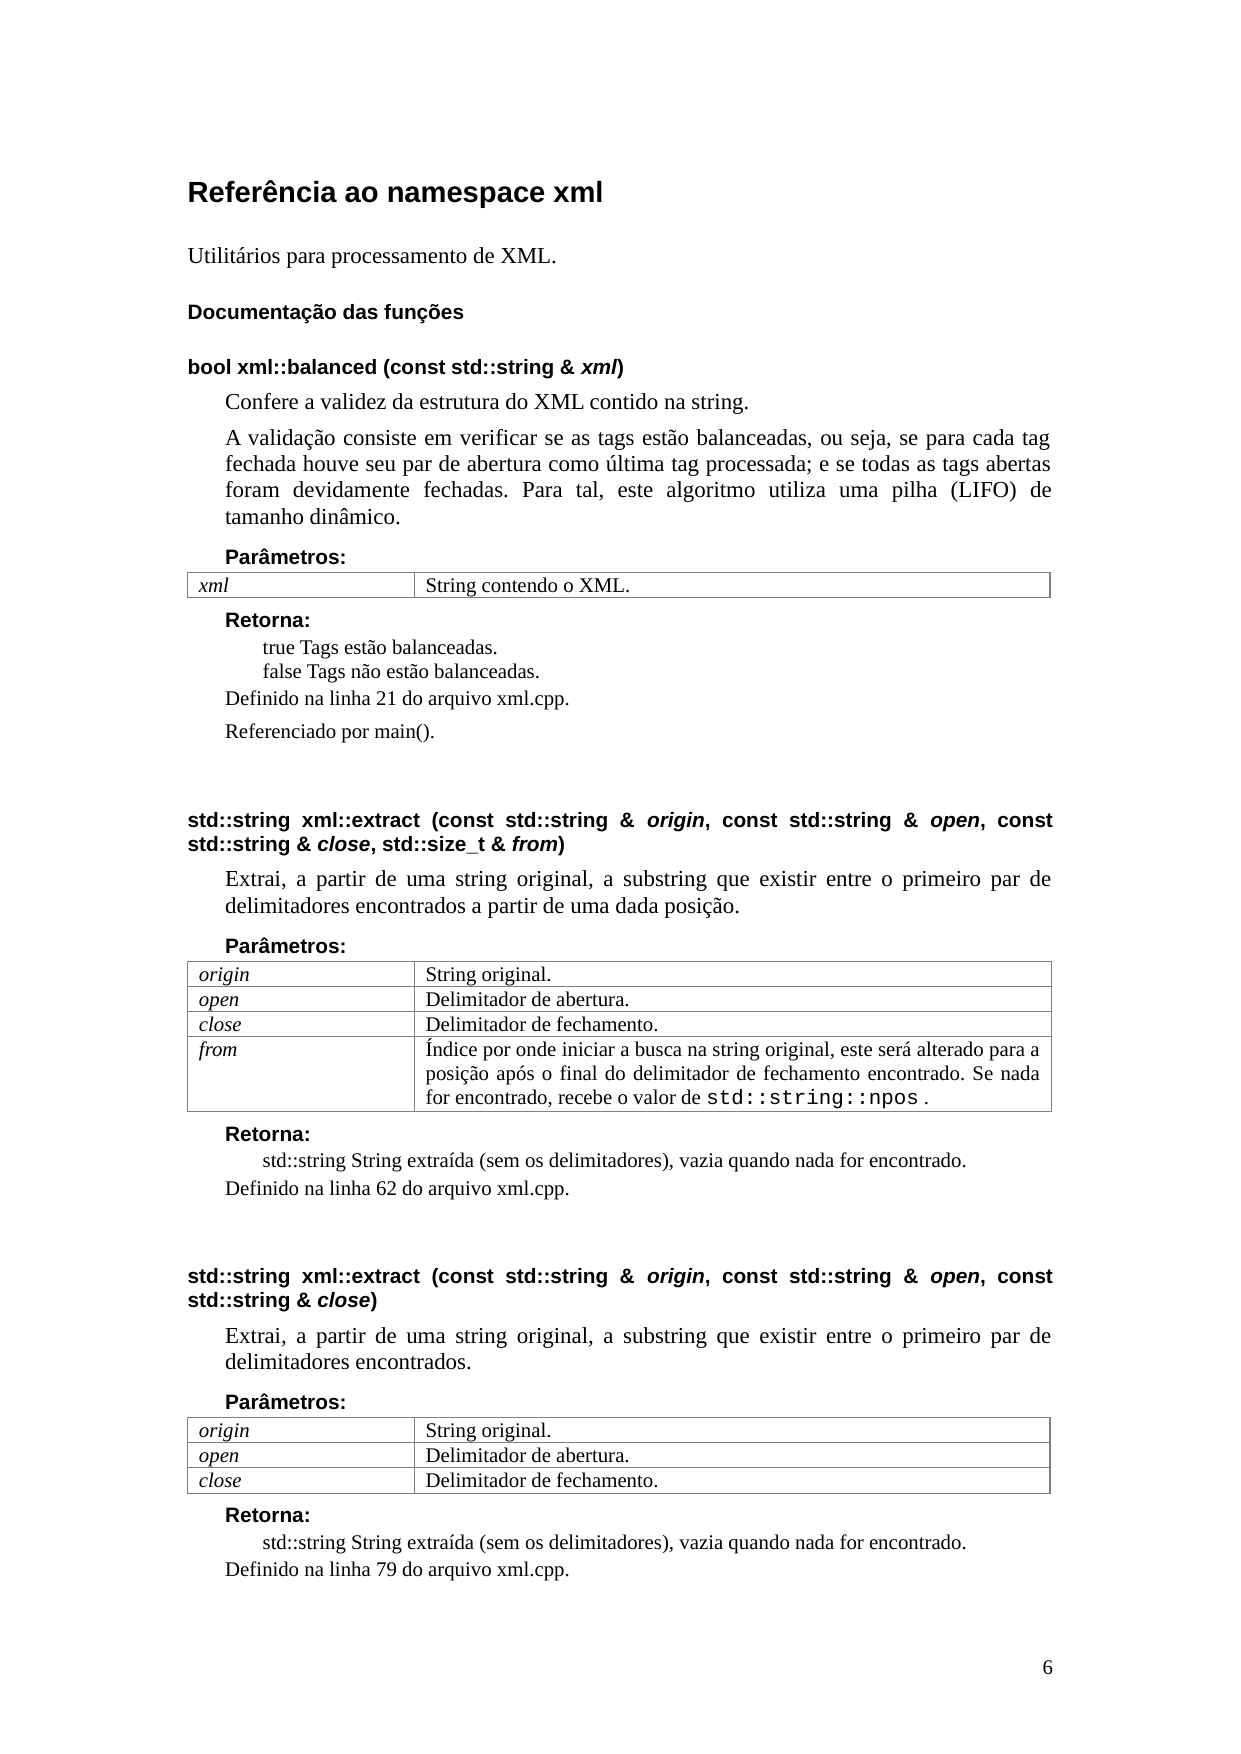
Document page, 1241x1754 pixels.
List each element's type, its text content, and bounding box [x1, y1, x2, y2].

subtitle Retorna: [225, 1503, 1053, 1527]
list Definido na linha 21 do arquivo xml.cpp. [225, 686, 1053, 710]
subtitle bool xml::balanced (const std::string & xml) [187, 355, 1053, 379]
text std::string String extraída (sem os delimitadores), vazia quando nada for encontrado. [262, 1530, 1053, 1554]
table_cell open [188, 1443, 414, 1467]
table_header String original. [415, 1418, 1049, 1442]
text Confere a validez da estrutura do XML contido na string. [225, 388, 1053, 414]
table_cell Delimitador de fechamento. [415, 1468, 1049, 1492]
text std::string String extraída (sem os delimitadores), vazia quando nada for encontrado. [262, 1148, 1053, 1172]
subtitle Retorna: [225, 1121, 1053, 1145]
subtitle Referência ao namespace xml [187, 175, 1053, 208]
list Definido na linha 62 do arquivo xml.cpp. [225, 1176, 1053, 1200]
table_cell open [188, 987, 414, 1011]
list Referenciado por main(). [225, 719, 1053, 743]
subtitle std::string xml::extract (const std::string & origin, const std::string & open, const std::string & close) [187, 1264, 1053, 1312]
text false Tags não estão balanceadas. [262, 659, 1053, 683]
table_cell close [188, 1012, 414, 1036]
subtitle Retorna: [225, 607, 1053, 631]
table_header origin [188, 962, 414, 986]
list Definido na linha 79 do arquivo xml.cpp. [225, 1557, 1053, 1581]
table_header origin [188, 1418, 414, 1442]
text true Tags estão balanceadas. [262, 634, 1053, 659]
text A validação consiste em verificar se as tags estão balanceadas, ou seja, se para cada tag fechada houve seu par de abertura como última tag processada; e se todas as tags abertas foram devidamente fechadas. Para tal, este algoritmo utiliza uma pilha (LIFO) de tamanho dinâmico. [225, 424, 1053, 529]
table_header String original. [415, 962, 1051, 986]
text Extrai, a partir de uma string original, a substring que existir entre o primeiro par de delimitadores encontrados a partir de uma dada posição. [225, 865, 1053, 918]
subtitle Parâmetros: [225, 934, 1053, 958]
table_cell Índice por onde iniciar a busca na string original, este será alterado para a posição após o final do delimitador de fechamento encontrado. Se nada for encontrado, recebe o valor de std::string::npos . [415, 1037, 1051, 1111]
table_cell close [188, 1468, 414, 1492]
subtitle Parâmetros: [225, 545, 1053, 569]
table_cell from [188, 1037, 414, 1111]
text Utilitários para processamento de XML. [187, 242, 1053, 268]
table_header xml [188, 573, 414, 597]
subtitle std::string xml::extract (const std::string & origin, const std::string & open, const std::string & close, std::size_t & from) [187, 808, 1053, 856]
subtitle Parâmetros: [225, 1390, 1053, 1414]
table_cell Delimitador de fechamento. [415, 1012, 1051, 1036]
table_cell Delimitador de abertura. [415, 1443, 1049, 1467]
subtitle Documentação das funções [187, 299, 1053, 323]
table_cell Delimitador de abertura. [415, 987, 1051, 1011]
text Extrai, a partir de uma string original, a substring que existir entre o primeiro par de delimitadores encontrados. [225, 1322, 1053, 1374]
table_header String contendo o XML. [415, 573, 1049, 597]
